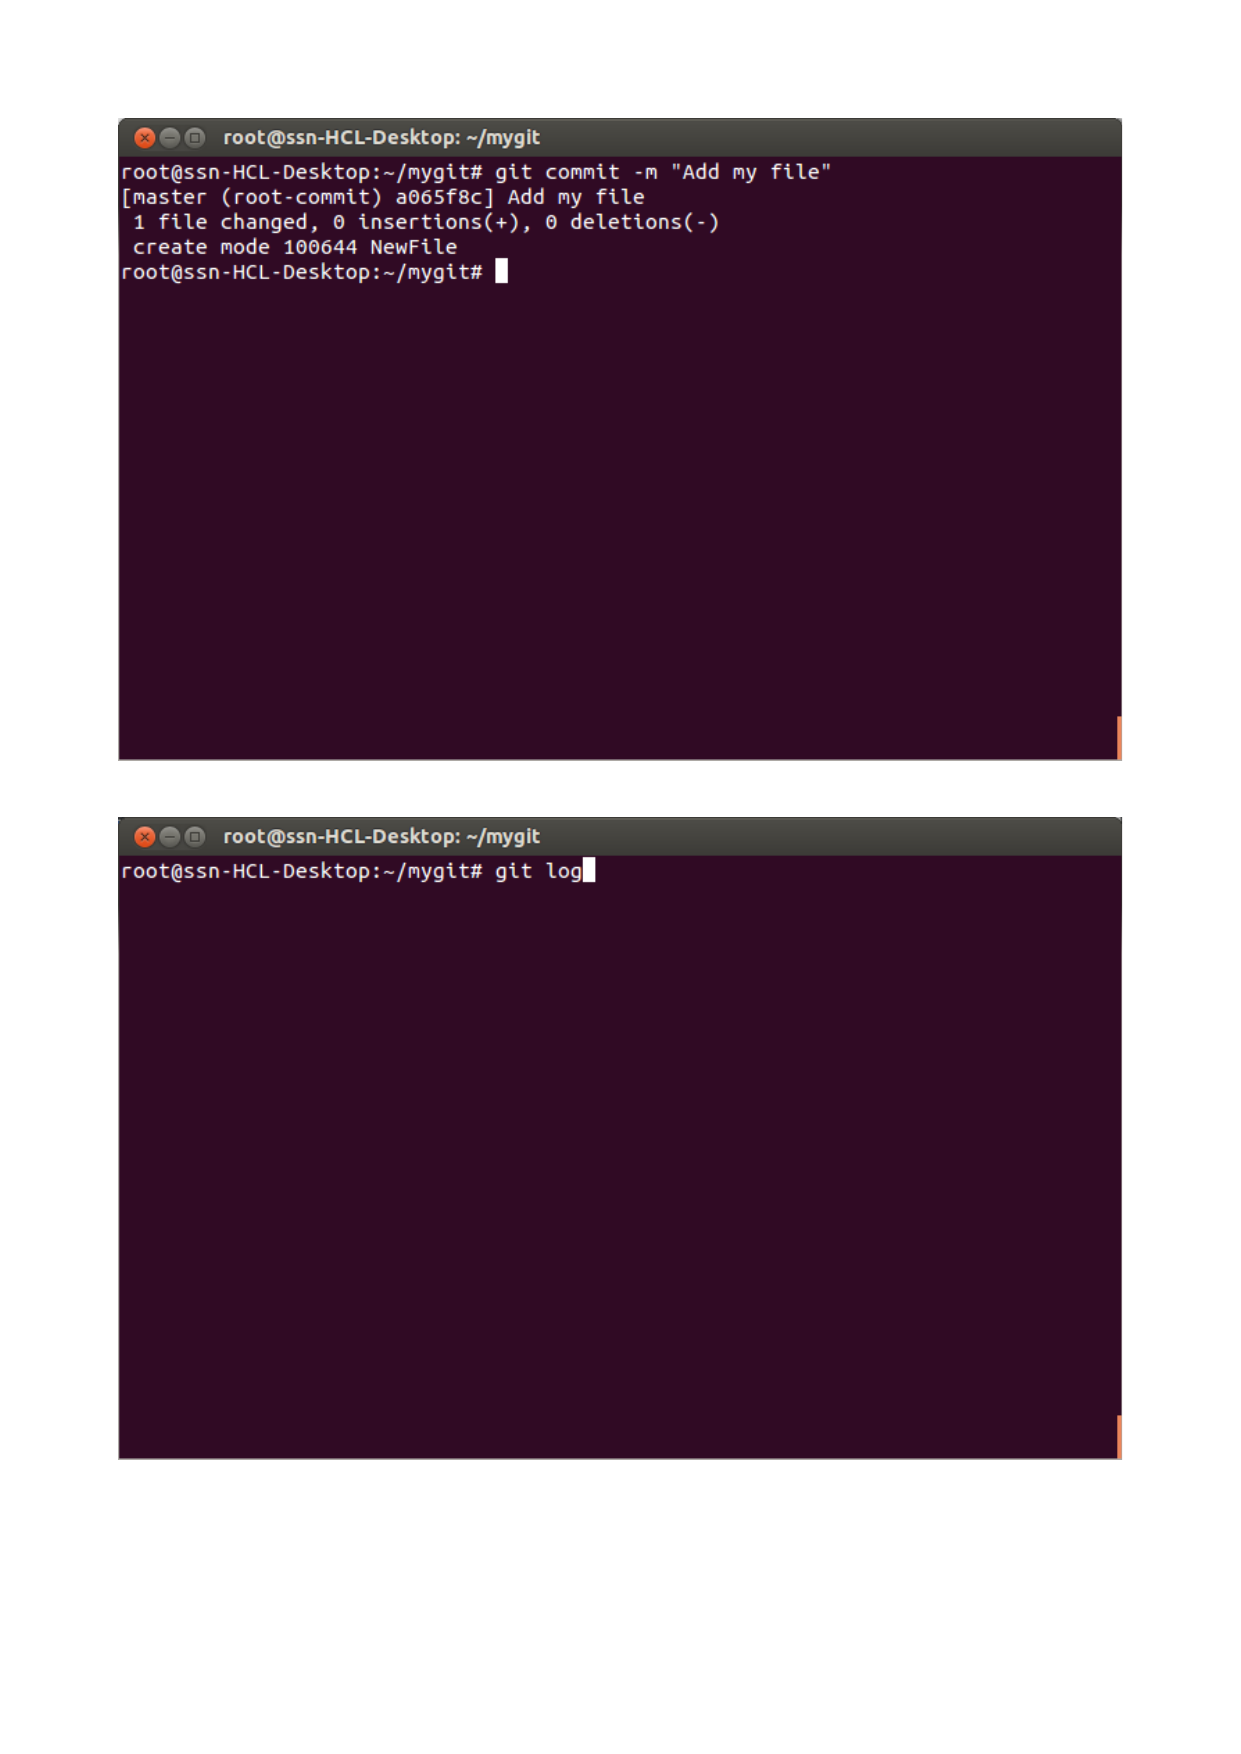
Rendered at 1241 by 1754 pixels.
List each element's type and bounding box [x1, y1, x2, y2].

picture [118, 817, 1123, 1460]
picture [118, 118, 1123, 761]
